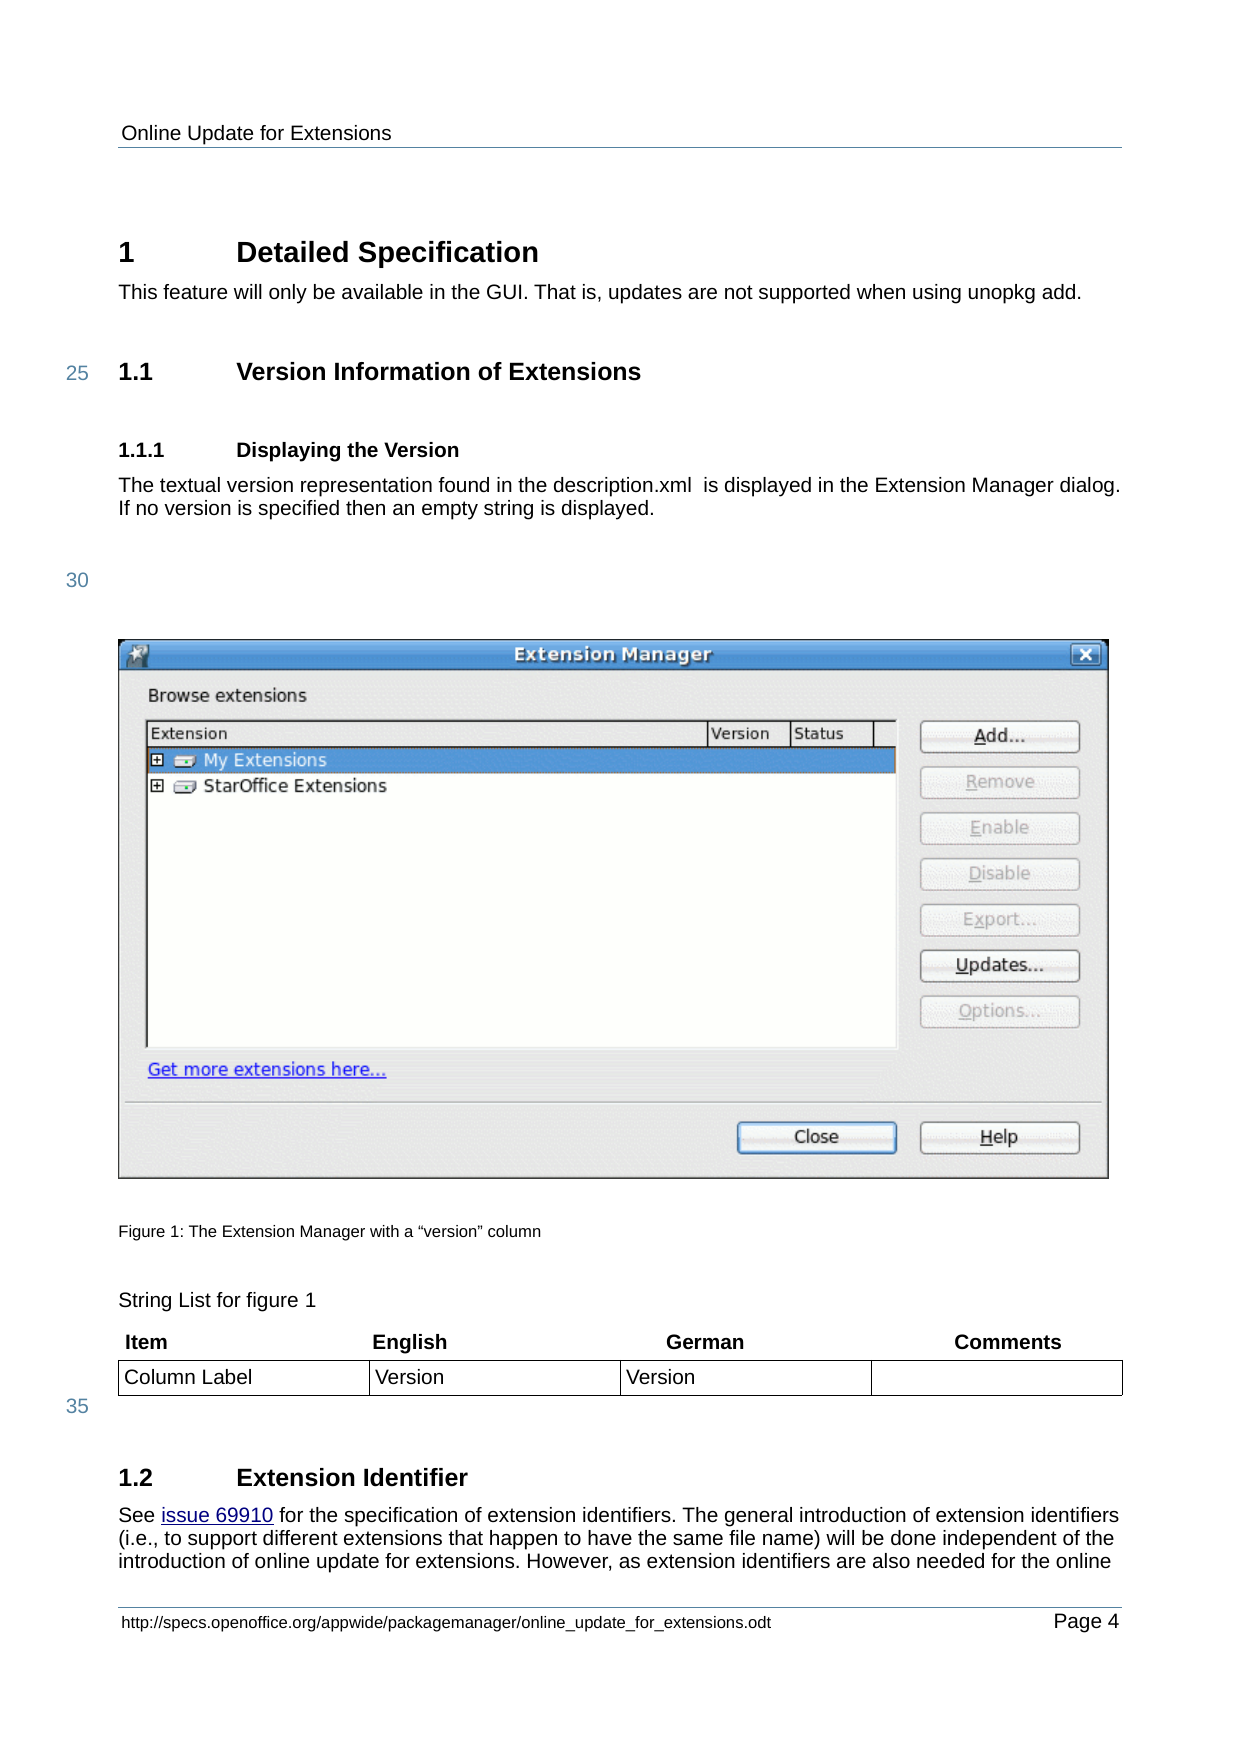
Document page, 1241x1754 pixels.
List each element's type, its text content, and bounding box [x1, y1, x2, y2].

table_header Version [621, 1361, 871, 1394]
subtitle Displaying the Version [118, 438, 1122, 462]
table_header Comments [948, 1325, 1122, 1360]
text This feature will only be available in the GUI. That is, updates are not supported when using unopkg add. [118, 280, 1122, 303]
subtitle Extension Identifier [118, 1464, 1122, 1492]
text Figure 1: The Extension Manager with a “version” column [118, 1222, 1109, 1241]
text String List for figure 1 [118, 1289, 1122, 1312]
table_header English [349, 1325, 660, 1360]
picture [118, 639, 1109, 1179]
table_header German [660, 1325, 948, 1360]
table_header Version [370, 1361, 620, 1394]
table_header Item [119, 1325, 349, 1360]
text See issue 69910 for the specification of extension identifiers. The general introduction of extension identifiers (i.e., to support different extensions that happen to have the same file name) will be done independent of the introduction of online update for extensions. However, as extension identifiers are also needed for the online [118, 1504, 1122, 1573]
text The textual version representation found in the description.xml is displayed in the Extension Manager dialog. If no version is specified then an empty string is displayed. [118, 473, 1122, 520]
subtitle Version Information of Extensions [118, 357, 1122, 385]
table_header Column Label [119, 1361, 369, 1394]
table_header [872, 1361, 1122, 1394]
subtitle Detailed Specification [118, 236, 1122, 268]
